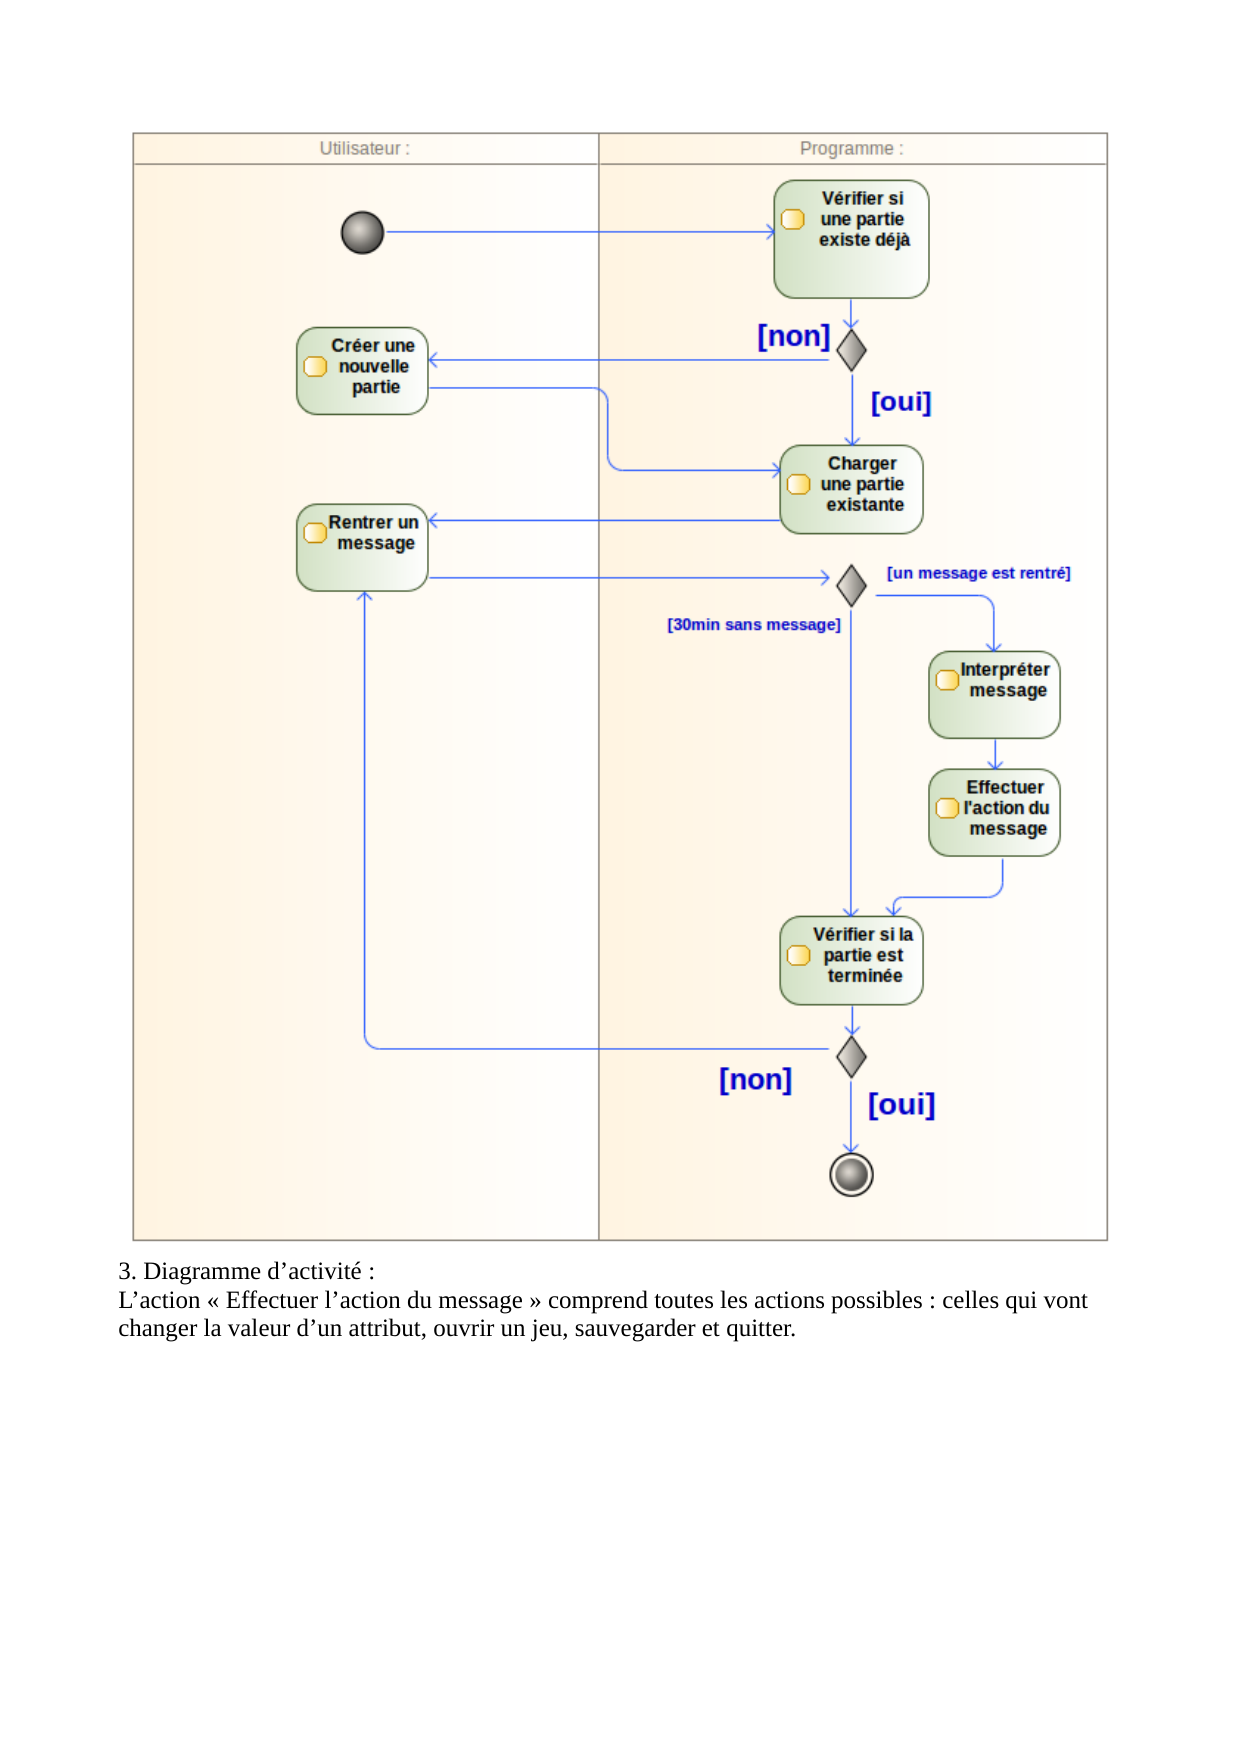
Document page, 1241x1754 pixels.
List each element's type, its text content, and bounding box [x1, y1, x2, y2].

text 3. Diagramme d’activité : [118, 1256, 1122, 1285]
picture [118, 118, 1123, 1256]
text L’action « Effectuer l’action du message » comprend toutes les actions possibles : celles qui vont changer la valeur d’un attribut, ouvrir un jeu, sauvegarder et quitter. [118, 1285, 1122, 1342]
